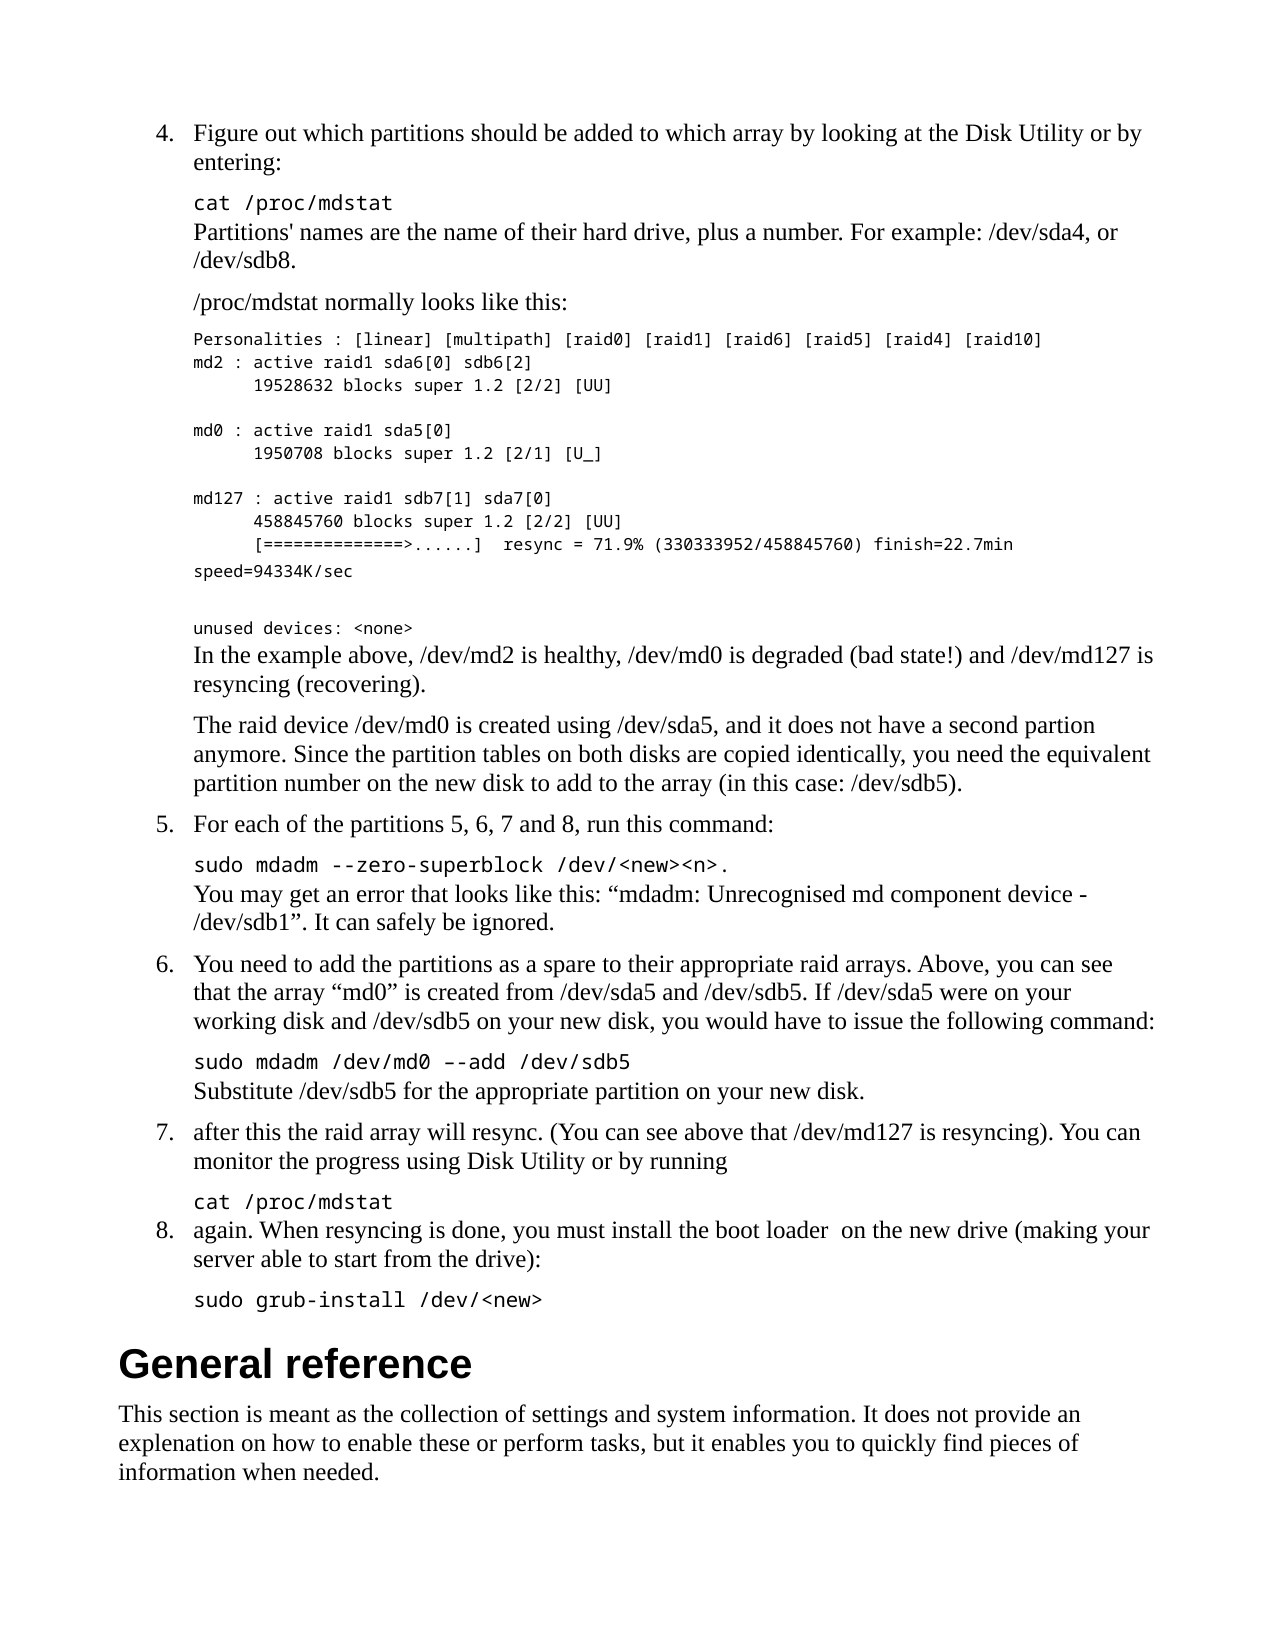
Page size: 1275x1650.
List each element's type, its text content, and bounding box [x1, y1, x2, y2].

list Substitute /dev/sdb5 for the appropriate partition on your new disk. [156, 1076, 1157, 1104]
list sudo grub-install /dev/<new> [156, 1286, 1157, 1314]
list /proc/mdstat normally looks like this: [156, 287, 1157, 315]
list You need to add the partitions as a spare to their appropriate raid arrays. Above, you can see that the array “md0” is created from /dev/sda5 and /dev/sdb5. If /dev/sda5 were on your working disk and /dev/sdb5 on your new disk, you would have to issue the following command: [156, 949, 1157, 1035]
list [==============>......] resync = 71.9% (330333952/458845760) finish=22.7min speed=94334K/sec [156, 532, 1157, 583]
list unused devices: <none> [156, 612, 1157, 640]
list 458845760 blocks super 1.2 [2/2] [UU] [156, 509, 1157, 532]
list 19528632 blocks super 1.2 [2/2] [UU] [156, 373, 1157, 396]
list 1950708 blocks super 1.2 [2/1] [U_] [156, 441, 1157, 464]
list sudo mdadm /dev/md0 –-add /dev/sdb5 [156, 1047, 1157, 1076]
list Figure out which partitions should be added to which array by looking at the Disk Utility or by entering: [156, 118, 1157, 176]
list Personalities : [linear] [multipath] [raid0] [raid1] [raid6] [raid5] [raid4] [raid10] [156, 328, 1157, 351]
list In the example above, /dev/md2 is healthy, /dev/md0 is degraded (bad state!) and /dev/md127 is resyncing (recovering). [156, 640, 1157, 698]
text This section is meant as the collection of settings and system information. It does not provide an explenation on how to enable these or perform tasks, but it enables you to quickly find pieces of information when needed. [118, 1399, 1157, 1486]
list md2 : active raid1 sda6[0] sdb6[2] [156, 351, 1157, 373]
list md127 : active raid1 sdb7[1] sda7[0] [156, 487, 1157, 509]
list Partitions' names are the name of their hard drive, plus a number. For example: /dev/sda4, or /dev/sdb8. [156, 217, 1157, 274]
list md0 : active raid1 sda5[0] [156, 419, 1157, 441]
list after this the raid array will resync. (You can see above that /dev/md127 is resyncing). You can monitor the progress using Disk Utility or by running [156, 1117, 1157, 1174]
list You may get an error that looks like this: “mdadm: Unrecognised md component device - /dev/sdb1”. It can safely be ignored. [156, 879, 1157, 936]
list For each of the partitions 5, 6, 7 and 8, run this command: [156, 809, 1157, 838]
list again. When resyncing is done, you must install the boot loader on the new drive (making your server able to start from the drive): [156, 1216, 1157, 1273]
list sudo mdadm --zero-superblock /dev/<new><n>. [156, 850, 1157, 879]
list cat /proc/mdstat [156, 1187, 1157, 1216]
subtitle General reference [118, 1339, 1157, 1387]
list The raid device /dev/md0 is created using /dev/sda5, and it does not have a second partion anymore. Since the partition tables on both disks are copied identically, you need the equivalent partition number on the new disk to add to the array (in this case: /dev/sdb5). [156, 710, 1157, 796]
list cat /proc/mdstat [156, 188, 1157, 217]
